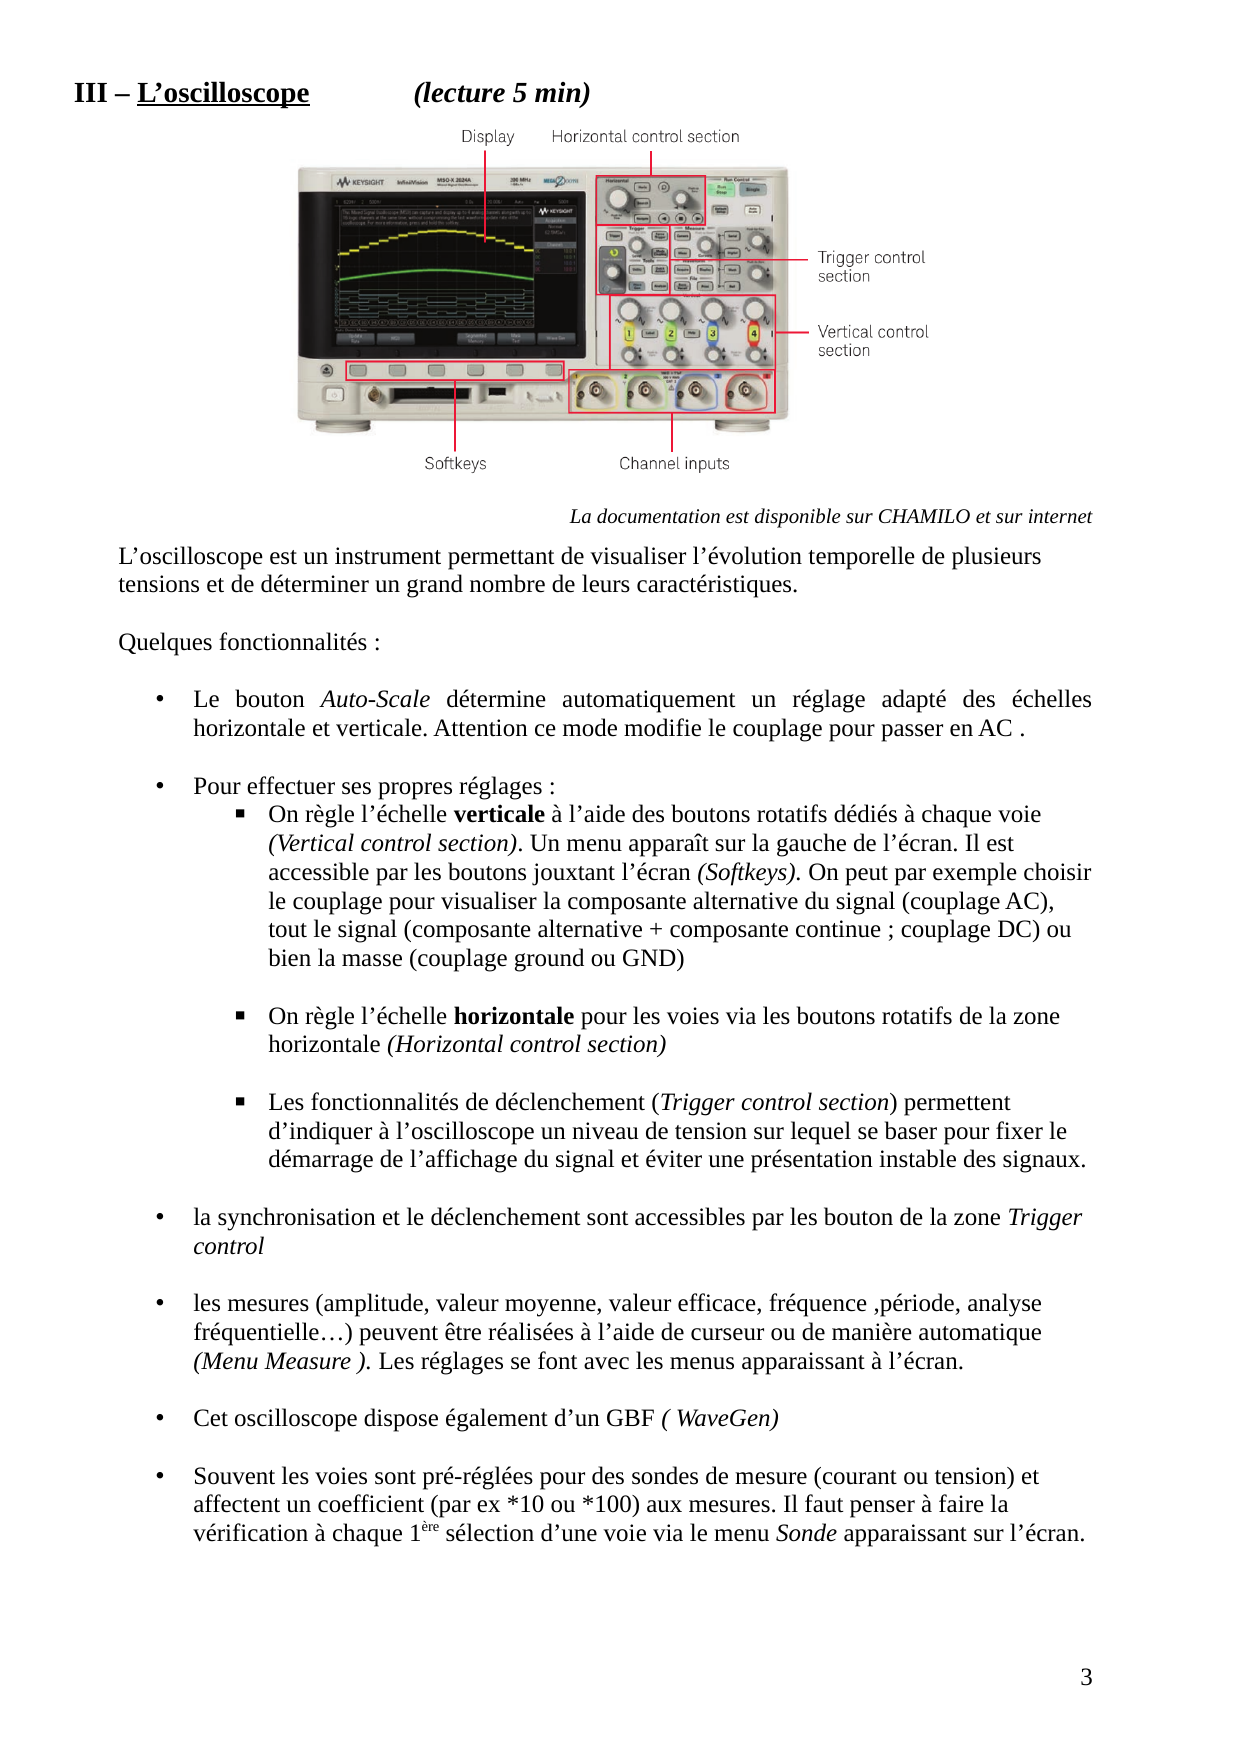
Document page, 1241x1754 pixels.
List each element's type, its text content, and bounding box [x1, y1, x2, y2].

list Pour effectuer ses propres réglages : [156, 771, 1092, 799]
list la synchronisation et le déclenchement sont accessibles par les bouton de la zone Trigger control [156, 1202, 1092, 1259]
text Quelques fonctionnalités : [118, 627, 1092, 656]
list les mesures (amplitude, valeur moyenne, valeur efficace, fréquence ,période, analyse fréquentielle…) peuvent être réalisées à l’aide de curseur ou de manière automatique (Menu Measure ). Les réglages se font avec les menus apparaissant à l’écran. [156, 1288, 1092, 1374]
text La documentation est disponible sur CHAMILO et sur internet [118, 504, 1092, 528]
list Le bouton Auto-Scale détermine automatiquement un réglage adapté des échelles horizontale et verticale. Attention ce mode modifie le couplage pour passer en AC . [156, 684, 1092, 742]
text III – L’oscilloscope (lecture 5 min) [74, 75, 1092, 108]
text L’oscilloscope est un instrument permettant de visualiser l’évolution temporelle de plusieurs tensions et de déterminer un grand nombre de leurs caractéristiques. [118, 541, 1092, 598]
list On règle l’échelle horizontale pour les voies via les boutons rotatifs de la zone horizontale (Horizontal control section) [231, 1001, 1092, 1087]
list Les fonctionnalités de déclenchement (Trigger control section) permettent d’indiquer à l’oscilloscope un niveau de tension sur lequel se baser pour fixer le démarrage de l’affichage du signal et éviter une présentation instable des signaux. [231, 1087, 1092, 1173]
picture [277, 121, 934, 476]
list On règle l’échelle verticale à l’aide des boutons rotatifs dédiés à chaque voie (Vertical control section). Un menu apparaît sur la gauche de l’écran. Il est accessible par les boutons jouxtant l’écran (Softkeys). On peut par exemple choisir le couplage pour visualiser la composante alternative du signal (couplage AC), tout le signal (composante alternative + composante continue ; couplage DC) ou bien la masse (couplage ground ou GND) [231, 799, 1092, 972]
list Cet oscilloscope dispose également d’un GBF ( WaveGen) [156, 1403, 1092, 1432]
list Souvent les voies sont pré-réglées pour des sondes de mesure (courant ou tension) et affectent un coefficient (par ex *10 ou *100) aux mesures. Il faut penser à faire la vérification à chaque 1ère sélection d’une voie via le menu Sonde apparaissant sur l’écran. [156, 1461, 1092, 1547]
